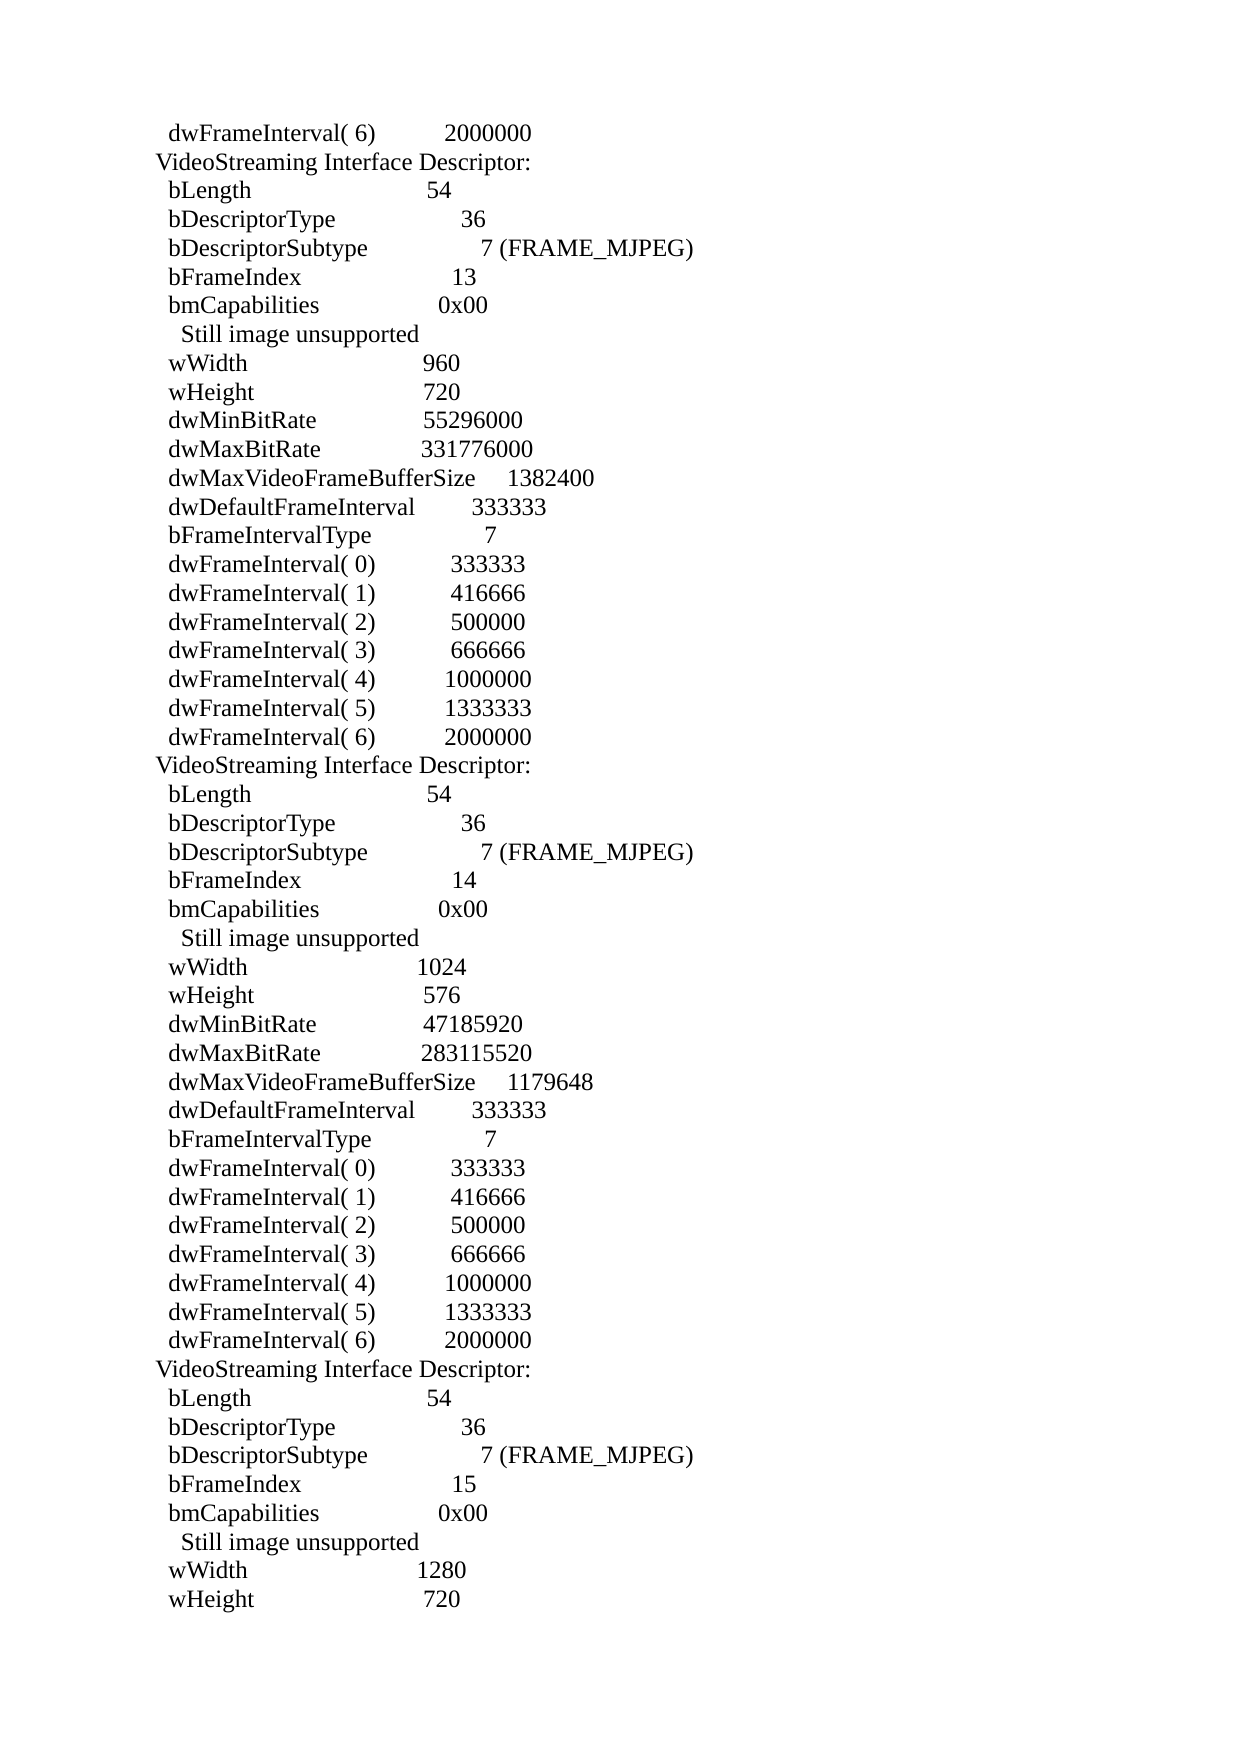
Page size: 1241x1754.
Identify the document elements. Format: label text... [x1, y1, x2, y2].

text dwFrameInterval( 6) 2000000 [118, 722, 1122, 751]
text dwFrameInterval( 2) 500000 [118, 1211, 1122, 1239]
text bDescriptorSubtype 7 (FRAME_MJPEG) [118, 1441, 1122, 1469]
text dwMaxBitRate 331776000 [118, 434, 1122, 463]
text dwMaxBitRate 283115520 [118, 1038, 1122, 1067]
text bFrameIndex 13 [118, 262, 1122, 291]
text bFrameIntervalType 7 [118, 521, 1122, 549]
text bLength 54 [118, 1383, 1122, 1412]
text bmCapabilities 0x00 [118, 894, 1122, 923]
text bmCapabilities 0x00 [118, 291, 1122, 319]
text bLength 54 [118, 779, 1122, 808]
text dwFrameInterval( 4) 1000000 [118, 664, 1122, 693]
text wHeight 576 [118, 981, 1122, 1009]
text dwDefaultFrameInterval 333333 [118, 492, 1122, 521]
text wHeight 720 [118, 1584, 1122, 1613]
text bDescriptorType 36 [118, 808, 1122, 837]
text dwMaxVideoFrameBufferSize 1382400 [118, 463, 1122, 492]
text dwFrameInterval( 6) 2000000 [118, 118, 1122, 147]
text bDescriptorType 36 [118, 1412, 1122, 1441]
text Still image unsupported [118, 923, 1122, 952]
text dwMinBitRate 47185920 [118, 1009, 1122, 1038]
text wWidth 1024 [118, 952, 1122, 981]
text VideoStreaming Interface Descriptor: [118, 1354, 1122, 1383]
text wWidth 1280 [118, 1556, 1122, 1584]
text VideoStreaming Interface Descriptor: [118, 751, 1122, 779]
text wWidth 960 [118, 348, 1122, 377]
text dwFrameInterval( 5) 1333333 [118, 693, 1122, 722]
text dwFrameInterval( 6) 2000000 [118, 1326, 1122, 1354]
text dwFrameInterval( 0) 333333 [118, 1153, 1122, 1182]
text Still image unsupported [118, 1527, 1122, 1556]
text dwFrameInterval( 3) 666666 [118, 636, 1122, 664]
text bFrameIndex 15 [118, 1469, 1122, 1498]
text dwFrameInterval( 3) 666666 [118, 1239, 1122, 1268]
text dwFrameInterval( 2) 500000 [118, 607, 1122, 636]
text bLength 54 [118, 176, 1122, 204]
text dwFrameInterval( 0) 333333 [118, 549, 1122, 578]
text dwFrameInterval( 5) 1333333 [118, 1297, 1122, 1326]
text dwMaxVideoFrameBufferSize 1179648 [118, 1067, 1122, 1096]
text bDescriptorSubtype 7 (FRAME_MJPEG) [118, 837, 1122, 866]
text bFrameIntervalType 7 [118, 1124, 1122, 1153]
text bFrameIndex 14 [118, 866, 1122, 894]
text bmCapabilities 0x00 [118, 1498, 1122, 1527]
text VideoStreaming Interface Descriptor: [118, 147, 1122, 176]
text dwMinBitRate 55296000 [118, 406, 1122, 434]
text wHeight 720 [118, 377, 1122, 406]
text dwFrameInterval( 1) 416666 [118, 578, 1122, 607]
text Still image unsupported [118, 319, 1122, 348]
text dwFrameInterval( 1) 416666 [118, 1182, 1122, 1211]
text bDescriptorType 36 [118, 204, 1122, 233]
text dwFrameInterval( 4) 1000000 [118, 1268, 1122, 1297]
text bDescriptorSubtype 7 (FRAME_MJPEG) [118, 233, 1122, 262]
text dwDefaultFrameInterval 333333 [118, 1096, 1122, 1124]
